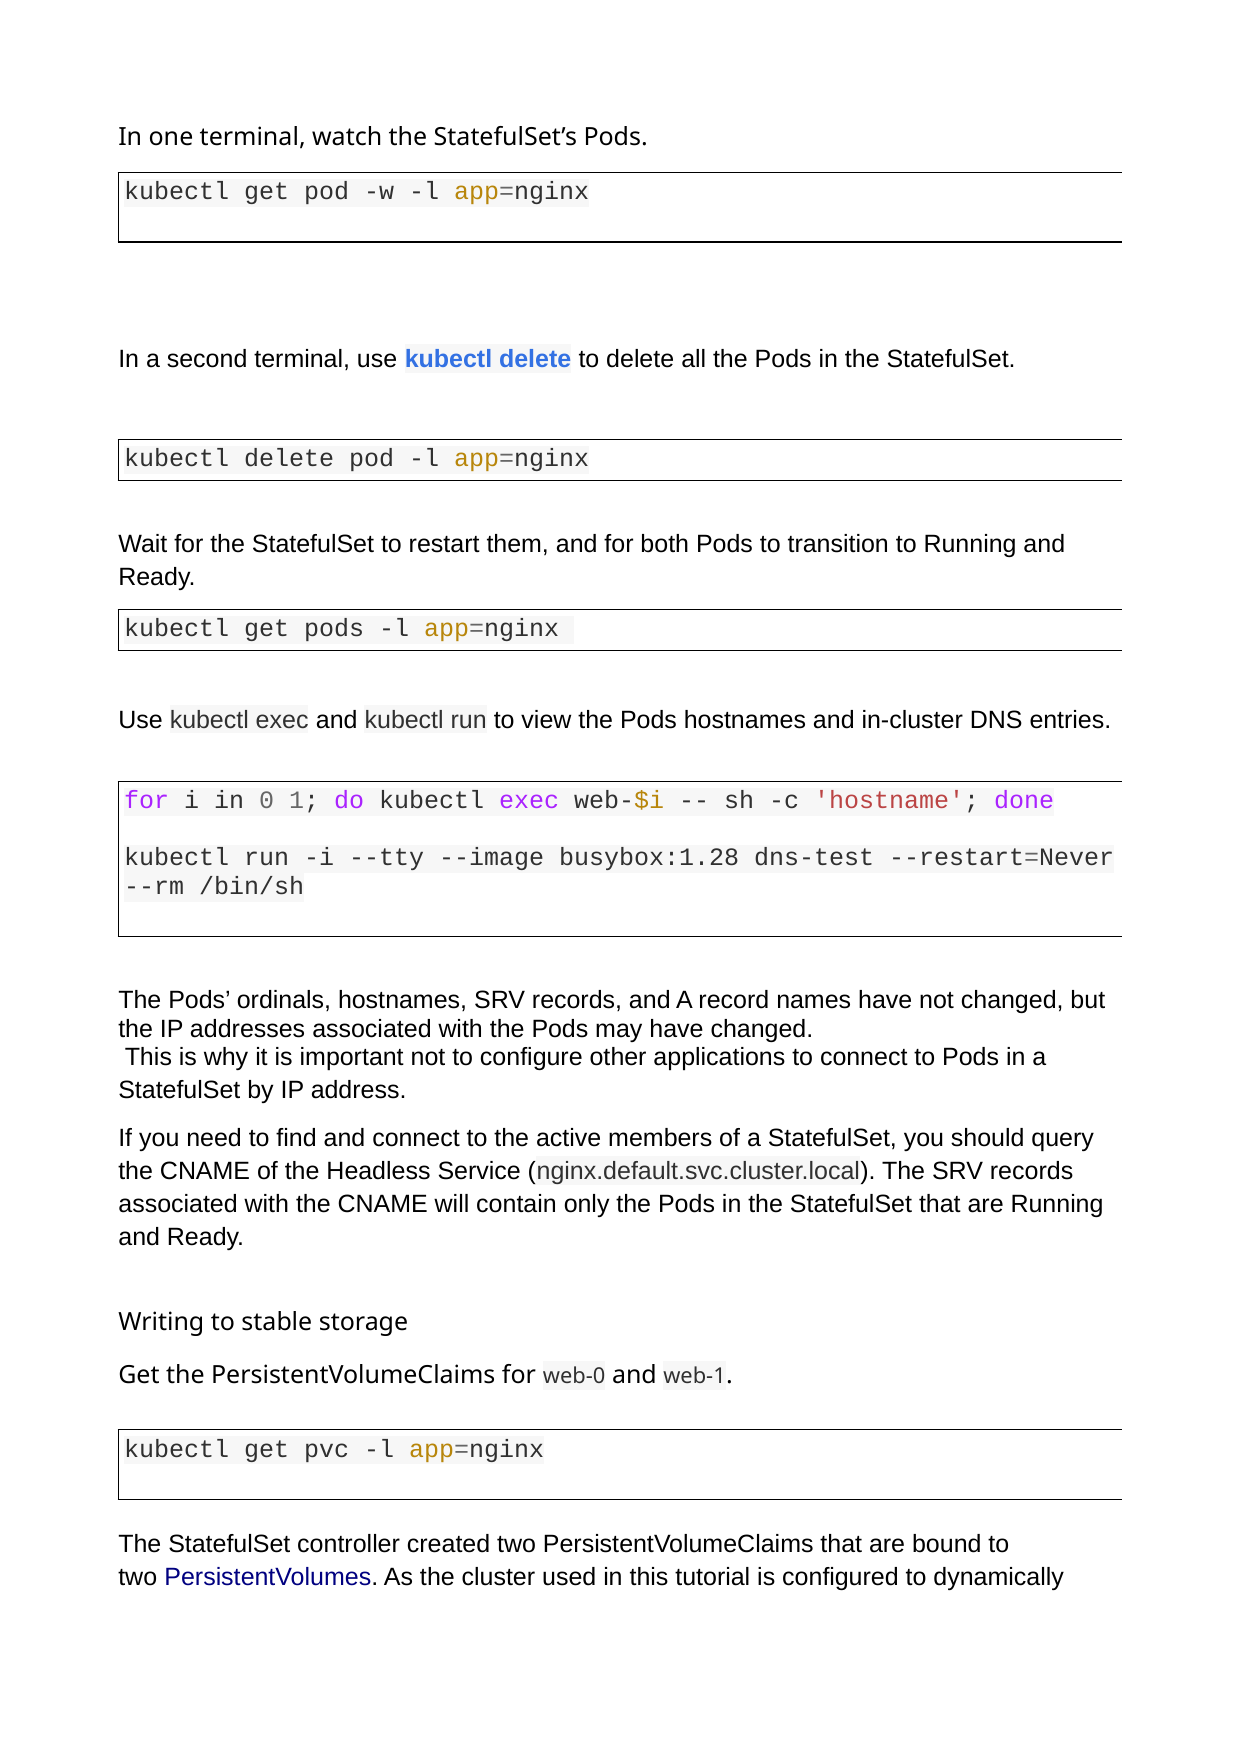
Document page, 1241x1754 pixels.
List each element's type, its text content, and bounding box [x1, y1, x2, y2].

text Writing to stable storage [118, 1269, 1122, 1337]
text The StatefulSet controller created two PersistentVolumeClaims that are bound to two PersistentVolumes. As the cluster used in this tutorial is configured to dynamically [118, 1529, 1122, 1591]
text In one terminal, watch the StatefulSet’s Pods. [118, 118, 1122, 152]
text Get the PersistentVolumeClaims for web-0 and web-1. [118, 1357, 1122, 1391]
text In a second terminal, use kubectl delete to delete all the Pods in the StatefulSet. [118, 344, 1122, 373]
text This is why it is important not to configure other applications to connect to Pods in a StatefulSet by IP address. [118, 1042, 1122, 1104]
table_header kubectl get pod -w -l app=nginx [119, 173, 1122, 241]
text The Pods’ ordinals, hostnames, SRV records, and A record names have not changed, but the IP addresses associated with the Pods may have changed. [118, 985, 1122, 1042]
text Wait for the StatefulSet to restart them, and for both Pods to transition to Running and Ready. [118, 528, 1122, 590]
table_header for i in 0 1; do kubectl exec web-$i -- sh -c 'hostname'; done kubectl run -i --tty --image busybox:1.28 dns-test --restart=Never --rm /bin/sh [119, 782, 1122, 936]
text If you need to find and connect to the active members of a StatefulSet, you should query the CNAME of the Headless Service (nginx.default.svc.cluster.local). The SRV records associated with the CNAME will contain only the Pods in the StatefulSet that are Running and Ready. [118, 1123, 1122, 1251]
table_header kubectl delete pod -l app=nginx [119, 440, 1122, 480]
table_header kubectl get pvc -l app=nginx [119, 1430, 1122, 1499]
table_header kubectl get pods -l app=nginx [119, 610, 1122, 650]
